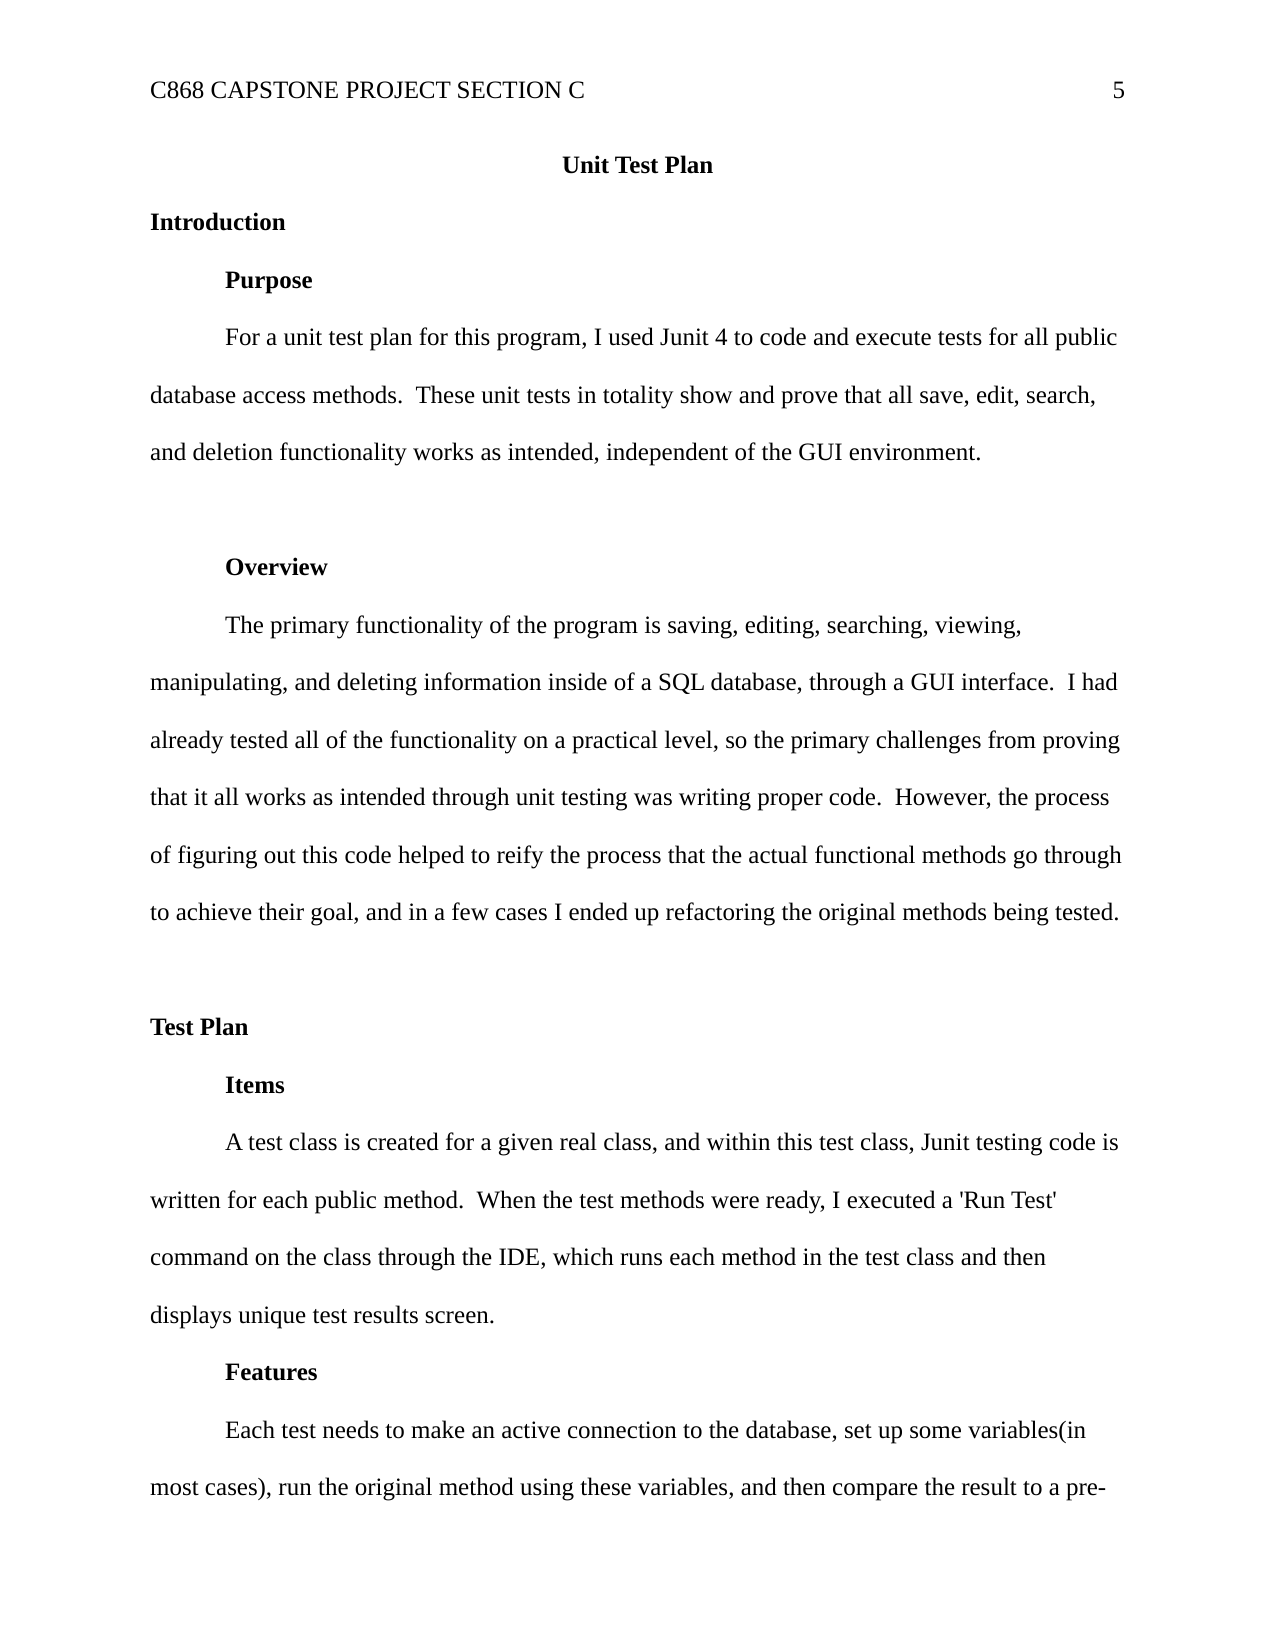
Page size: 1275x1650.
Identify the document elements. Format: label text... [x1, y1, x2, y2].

subtitle Items [150, 1070, 1125, 1099]
subtitle Purpose [150, 265, 1125, 294]
subtitle Unit Test Plan [150, 150, 1125, 179]
subtitle Test Plan [150, 1012, 1125, 1041]
subtitle Introduction [150, 207, 1125, 236]
text A test class is created for a given real class, and within this test class, Junit testing code is written for each public method. When the test methods were ready, I executed a 'Run Test' command on the class through the IDE, which runs each method in the test class and then displays unique test results screen. [150, 1127, 1125, 1329]
subtitle Overview [150, 552, 1125, 581]
text The primary functionality of the program is saving, editing, searching, viewing, manipulating, and deleting information inside of a SQL database, through a GUI interface. I had already tested all of the functionality on a practical level, so the primary challenges from proving that it all works as intended through unit testing was writing proper code. However, the process of figuring out this code helped to reify the process that the actual functional methods go through to achieve their goal, and in a few cases I ended up refactoring the original methods being tested. [150, 610, 1125, 926]
text For a unit test plan for this program, I used Junit 4 to code and execute tests for all public database access methods. These unit tests in totality show and prove that all save, edit, search, and deletion functionality works as intended, independent of the GUI environment. [150, 322, 1125, 466]
text Each test needs to make an active connection to the database, set up some variables(in most cases), run the original method using these variables, and then compare the result to a pre- [150, 1415, 1125, 1501]
subtitle Features [150, 1357, 1125, 1386]
